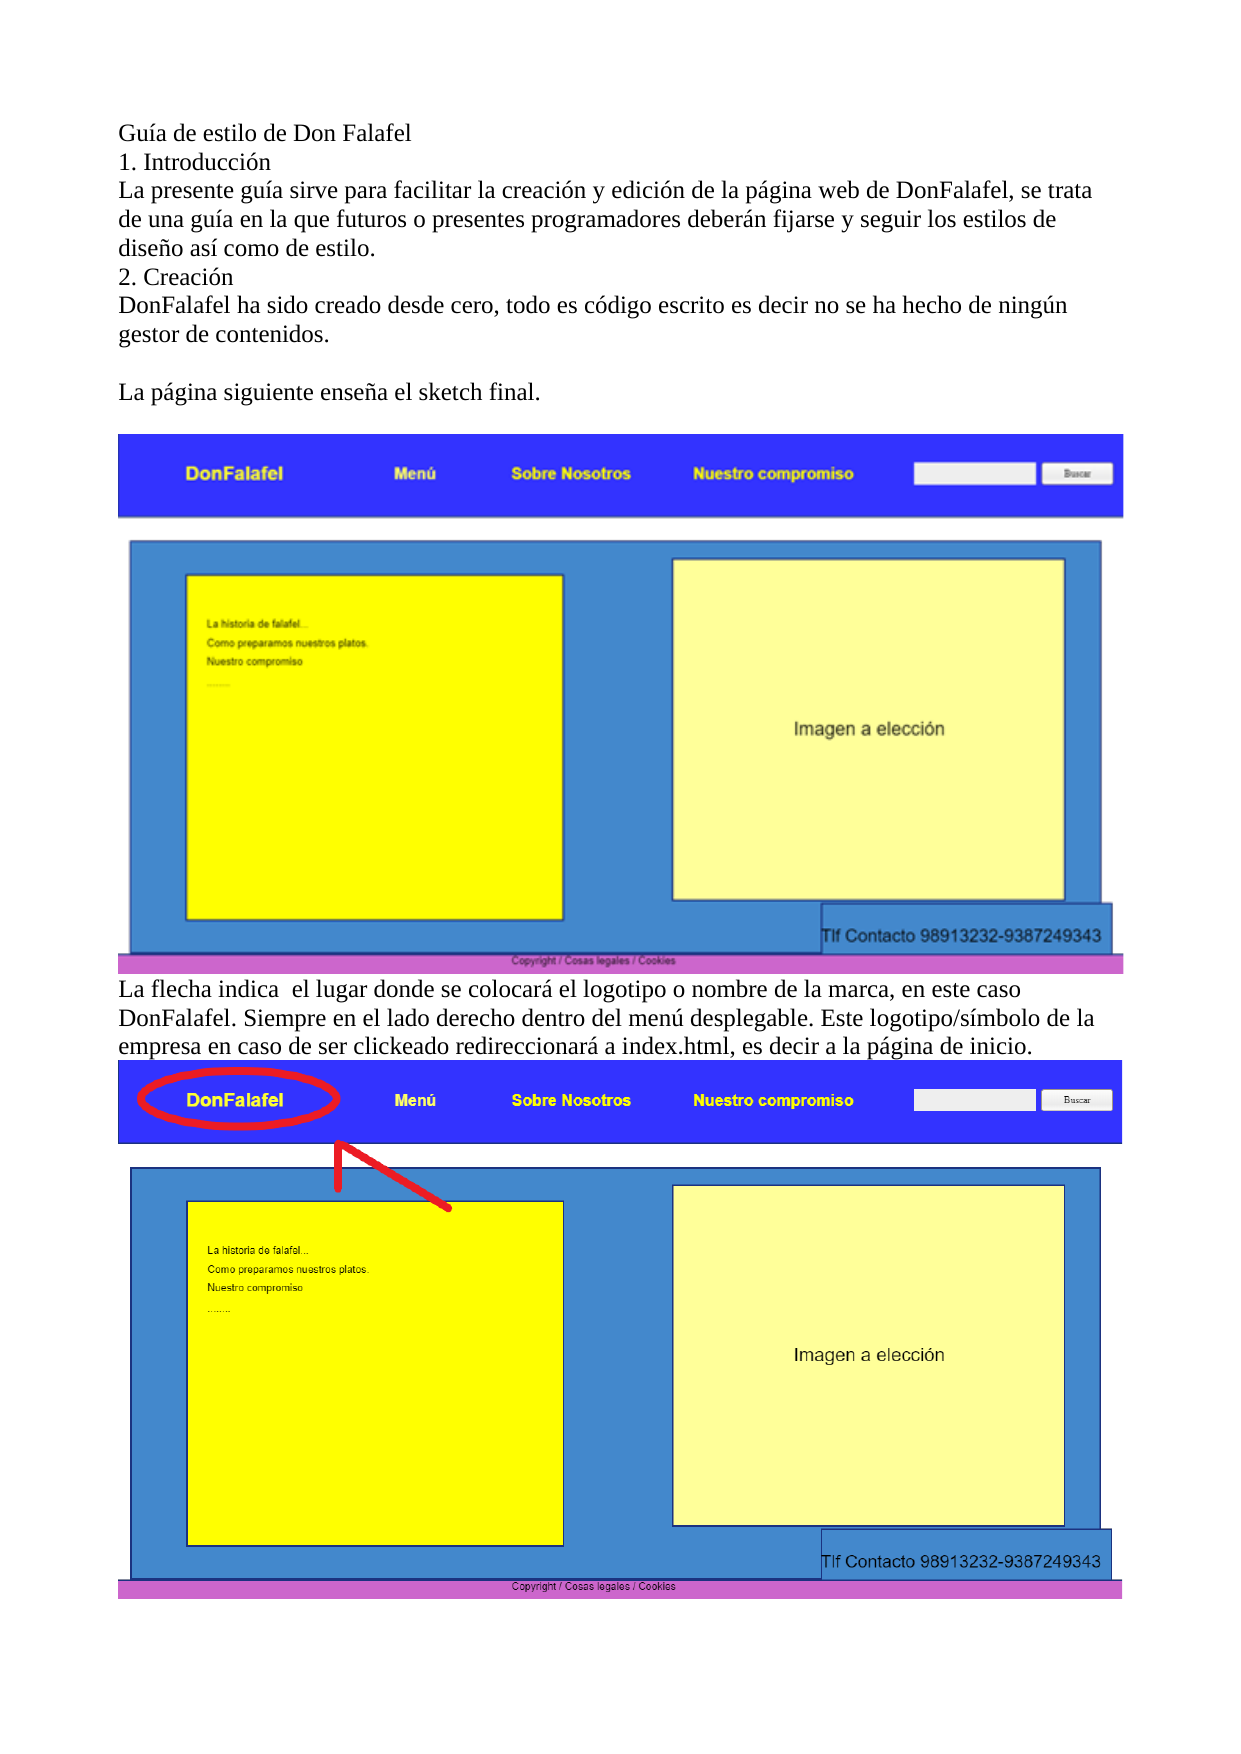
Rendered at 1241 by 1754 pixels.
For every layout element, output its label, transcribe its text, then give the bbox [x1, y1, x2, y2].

text La presente guía sirve para facilitar la creación y edición de la página web de DonFalafel, se trata de una guía en la que futuros o presentes programadores deberán fijarse y seguir los estilos de diseño así como de estilo. [118, 176, 1122, 262]
text Guía de estilo de Don Falafel [118, 118, 1122, 147]
text 1. Introducción [118, 147, 1122, 176]
text 2. Creación [118, 262, 1122, 291]
text La flecha indica el lugar donde se colocará el logotipo o nombre de la marca, en este caso DonFalafel. Siempre en el lado derecho dentro del menú desplegable. Este logotipo/símbolo de la empresa en caso de ser clickeado redireccionará a index.html, es decir a la página de inicio. [118, 974, 1122, 1060]
text DonFalafel ha sido creado desde cero, todo es código escrito es decir no se ha hecho de ningún gestor de contenidos. [118, 291, 1122, 348]
text La página siguiente enseña el sketch final. [118, 377, 1122, 406]
